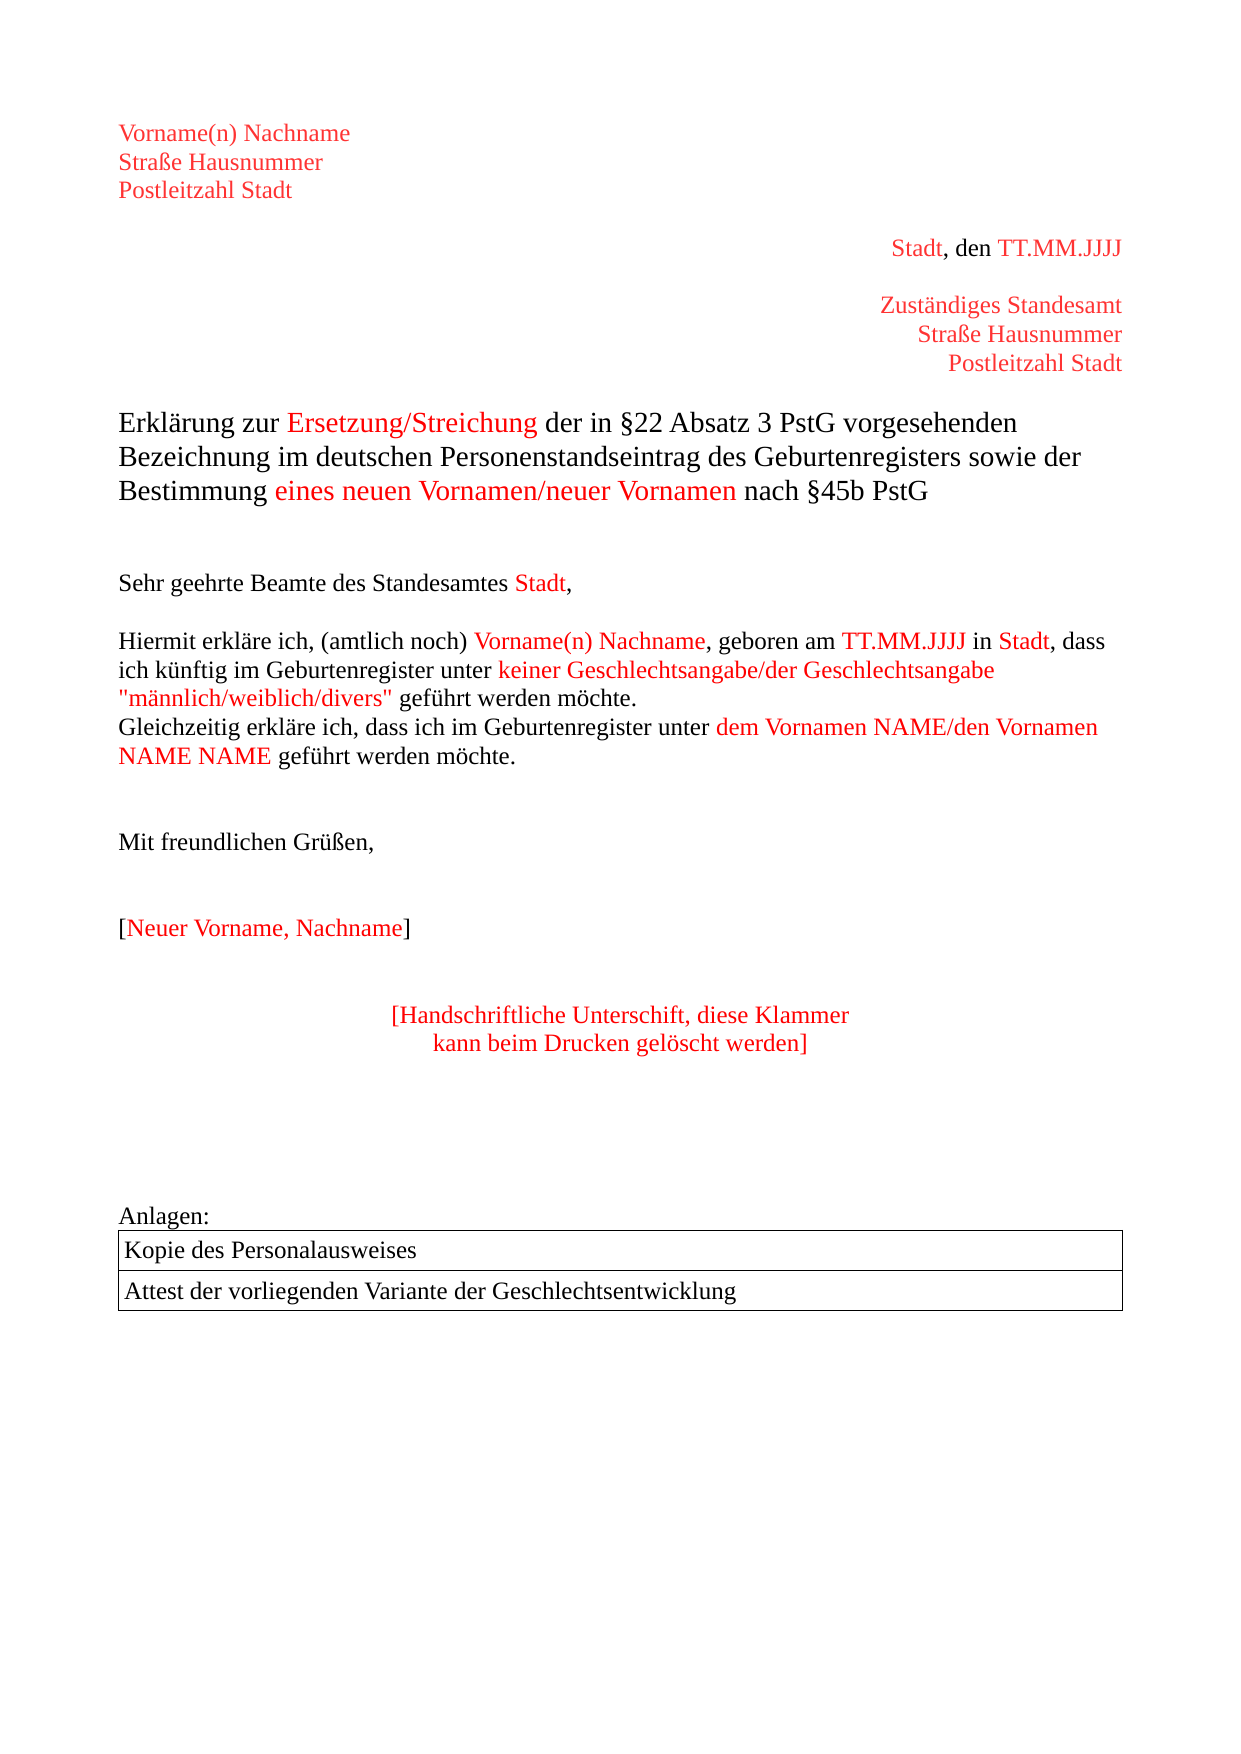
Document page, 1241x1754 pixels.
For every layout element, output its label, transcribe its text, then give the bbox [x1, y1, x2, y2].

text Sehr geehrte Beamte des Standesamtes Stadt, [118, 568, 1122, 597]
text [Neuer Vorname, Nachname] [118, 913, 1122, 942]
text Zuständiges Standesamt [118, 291, 1122, 319]
text Anlagen: [118, 1201, 1122, 1230]
text Straße Hausnummer [118, 319, 1122, 348]
text Vorname(n) Nachname [118, 118, 1122, 147]
text Postleitzahl Stadt [118, 348, 1122, 377]
text [Handschriftliche Unterschift, diese Klammer [118, 1000, 1122, 1028]
text Erklärung zur Ersetzung/Streichung der in §22 Absatz 3 PstG vorgesehenden Bezeichnung im deutschen Personenstandseintrag des Geburtenregisters sowie der Bestimmung eines neuen Vornamen/neuer Vornamen nach §45b PstG [118, 406, 1122, 506]
text kann beim Drucken gelöscht werden] [118, 1028, 1122, 1057]
text Stadt, den TT.MM.JJJJ [118, 233, 1122, 262]
text Straße Hausnummer [118, 147, 1122, 176]
text Gleichzeitig erkläre ich, dass ich im Geburtenregister unter dem Vornamen NAME/den Vornamen NAME NAME geführt werden möchte. [118, 712, 1122, 770]
text Hiermit erkläre ich, (amtlich noch) Vorname(n) Nachname, geboren am TT.MM.JJJJ in Stadt, dass ich künftig im Geburtenregister unter keiner Geschlechtsangabe/der Geschlechtsangabe "männlich/weiblich/divers" geführt werden möchte. [118, 626, 1122, 712]
text Postleitzahl Stadt [118, 176, 1122, 204]
table_header Kopie des Personalausweises [119, 1231, 1122, 1270]
text Mit freundlichen Grüßen, [118, 827, 1122, 856]
table_cell Attest der vorliegenden Variante der Geschlechtsentwicklung [119, 1271, 1122, 1310]
